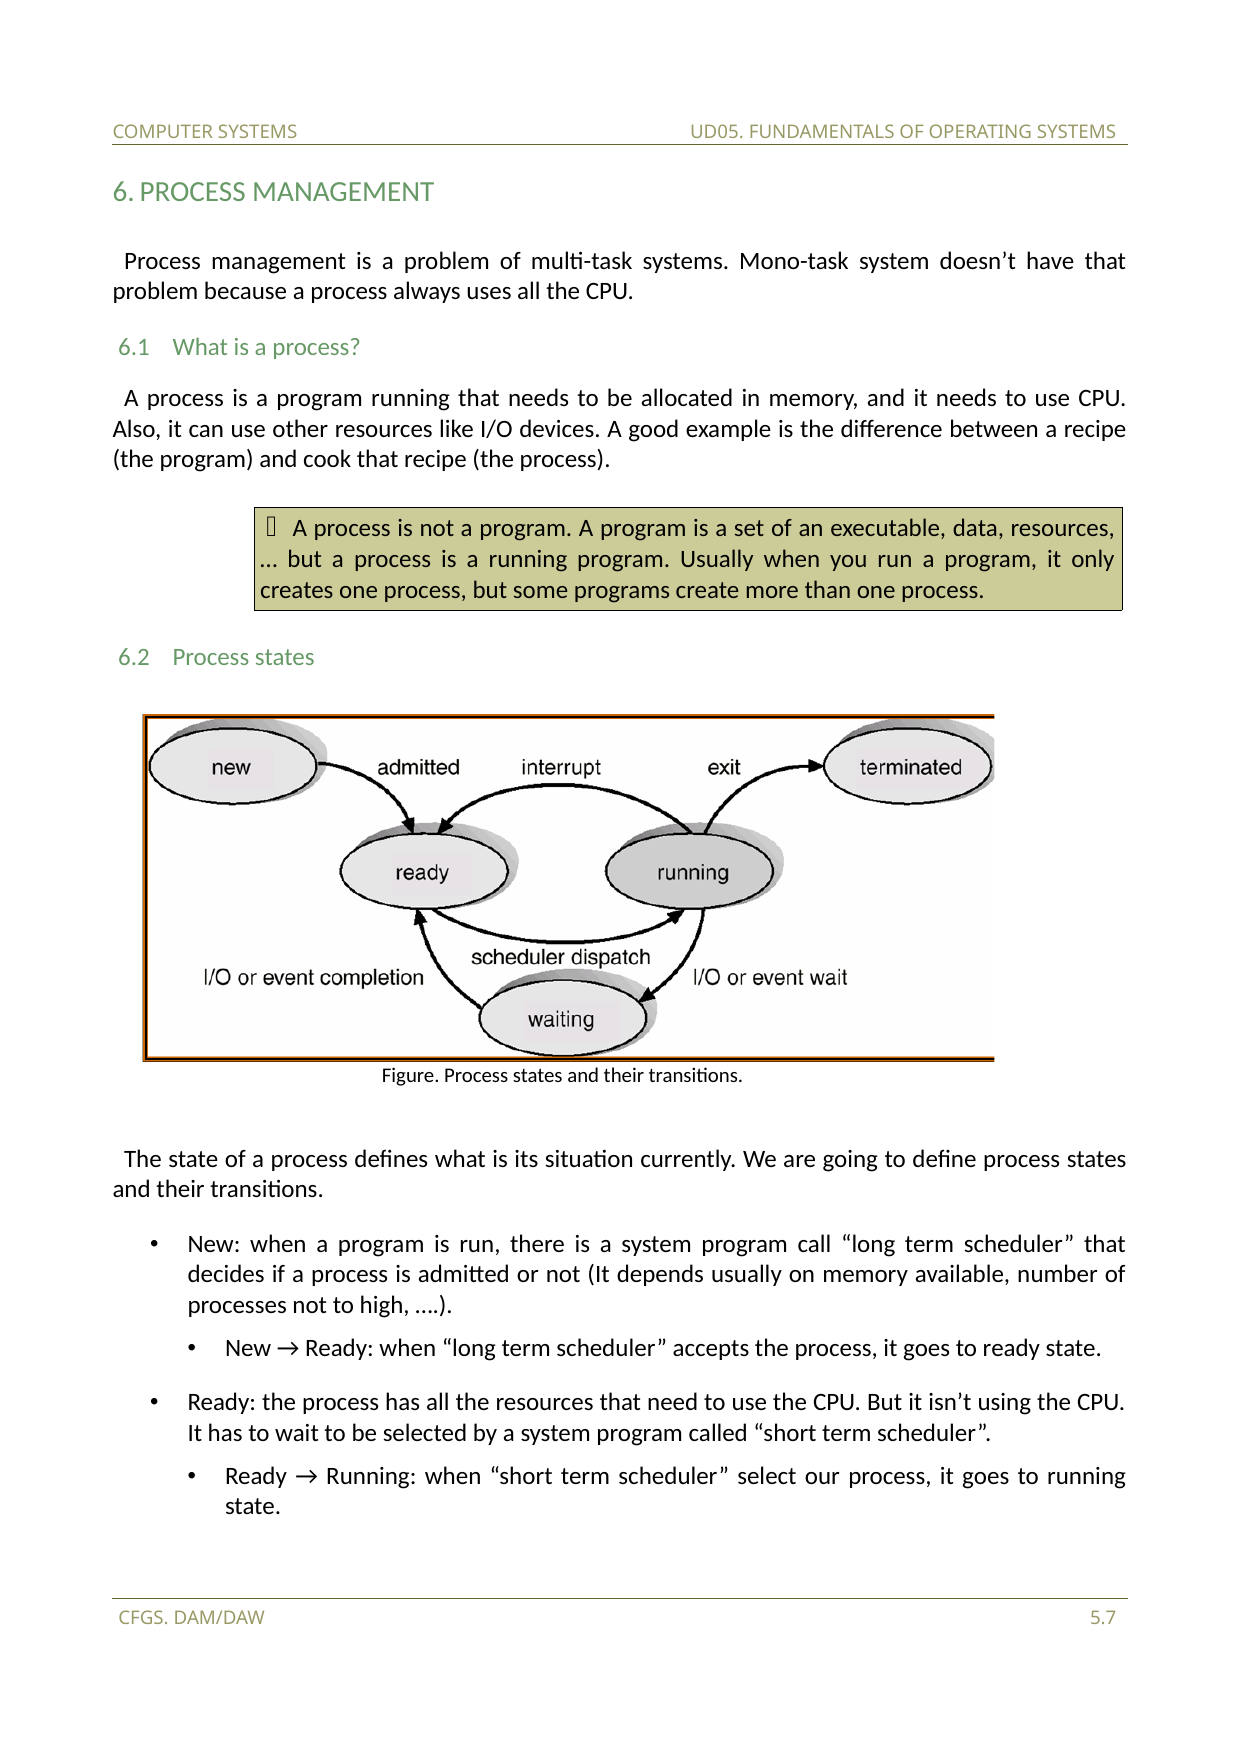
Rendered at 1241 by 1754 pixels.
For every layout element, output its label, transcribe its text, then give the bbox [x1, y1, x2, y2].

list Ready: the process has all the resources that need to use the CPU. But it isn’t using the CPU. It has to wait to be selected by a system program called “short term scheduler”. [150, 1386, 1128, 1447]
subtitle Process management [112, 173, 1128, 209]
list New → Ready: when “long term scheduler” accepts the process, it goes to ready state. [187, 1332, 1128, 1362]
subtitle Process states [112, 641, 1128, 671]
text Process management is a problem of multi-task systems. Mono-task system doesn’t have that problem because a process always uses all the CPU. [112, 245, 1128, 306]
text The state of a process defines what is its situation currently. We are going to define process states and their transitions. [112, 1143, 1128, 1204]
picture [142, 714, 995, 1062]
subtitle What is a process? [112, 331, 1128, 362]
list New: when a program is run, there is a system program call “long term scheduler” that decides if a process is admitted or not (It depends usually on memory available, number of processes not to high, ….). [150, 1228, 1128, 1319]
text  A process is not a program. A program is a set of an executable, data, resources, … but a process is a running program. Usually when you run a program, it only creates one process, but some programs create more than one process. [255, 508, 1122, 610]
text A process is a program running that needs to be allocated in memory, and it needs to use CPU. Also, it can use other resources like I/O devices. A good example is the difference between a recipe (the program) and cook that recipe (the process). [112, 382, 1128, 474]
text Figure. Process states and their transitions. [131, 714, 994, 1087]
list Ready → Running: when “short term scheduler” select our process, it goes to running state. [187, 1460, 1128, 1521]
